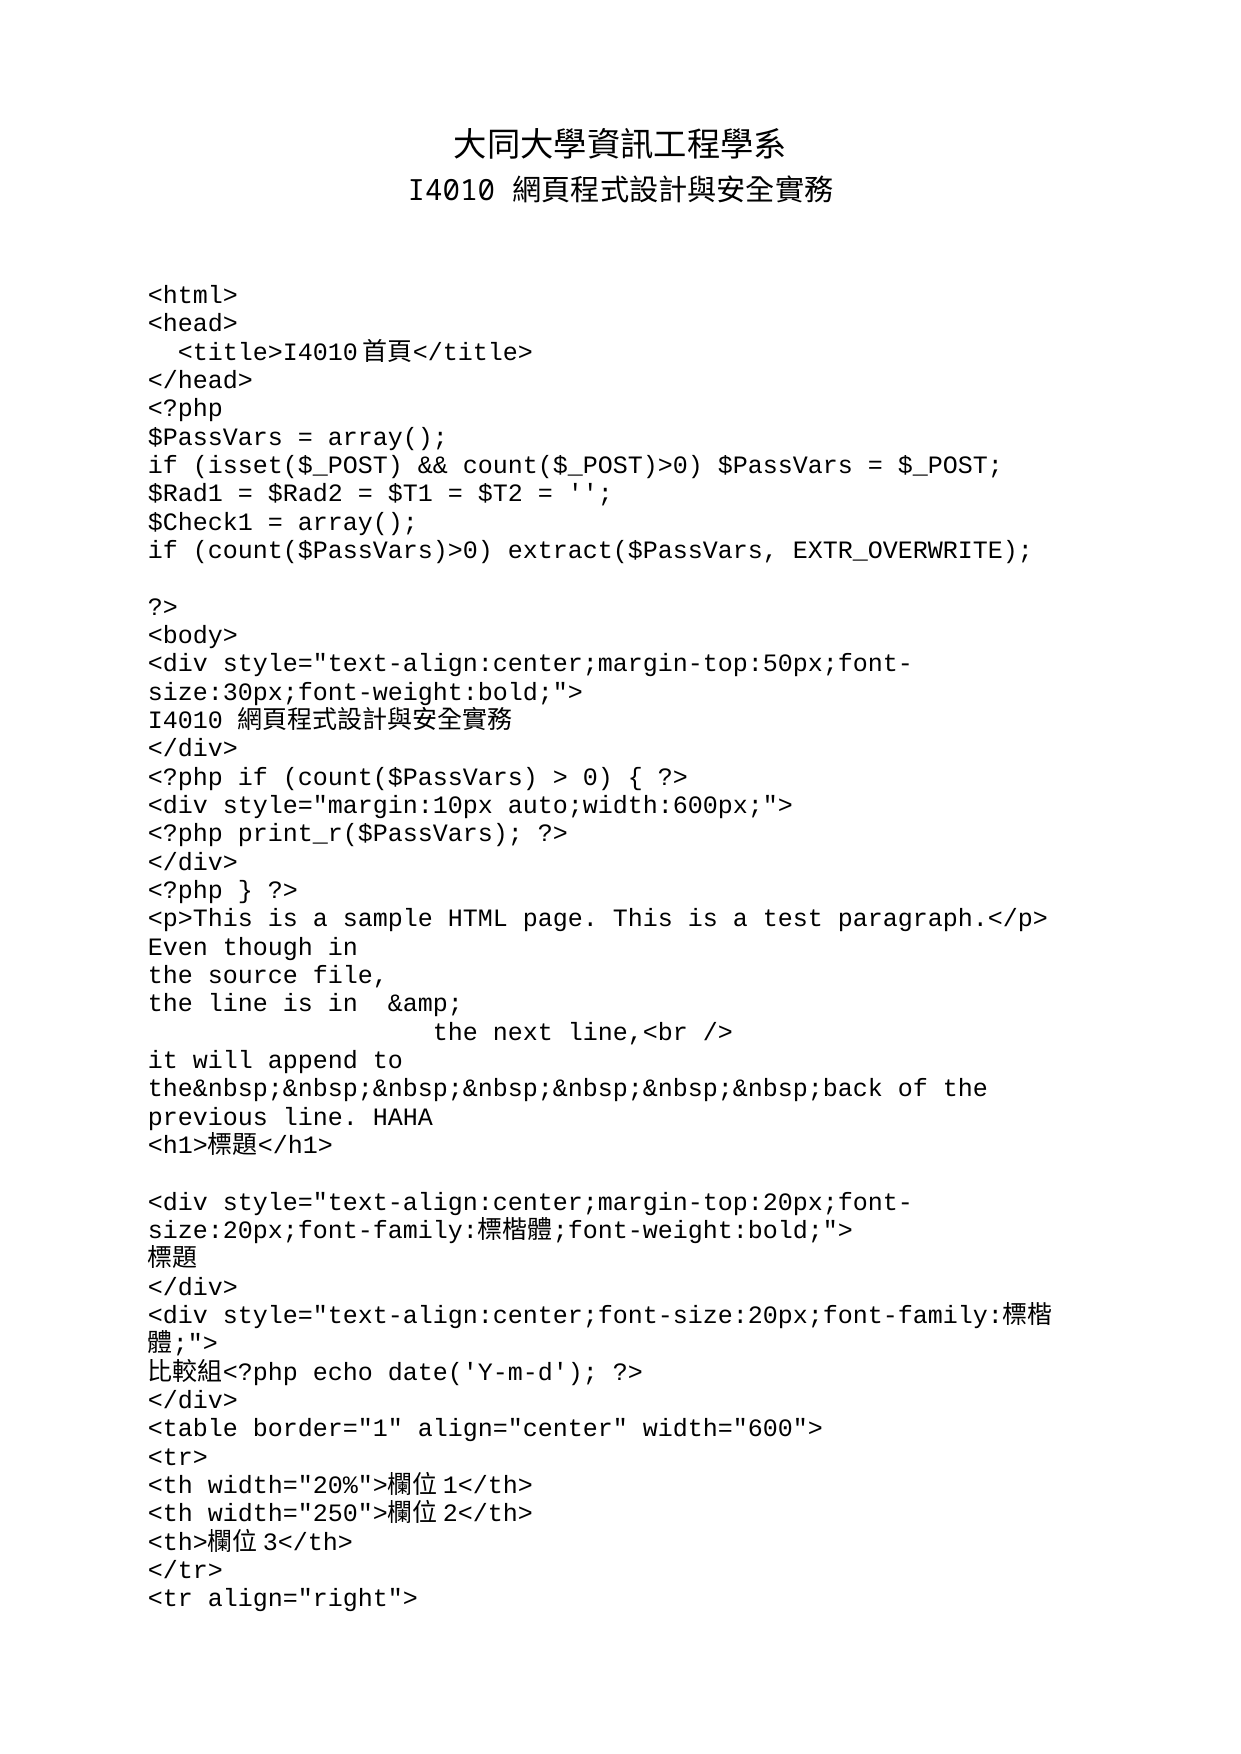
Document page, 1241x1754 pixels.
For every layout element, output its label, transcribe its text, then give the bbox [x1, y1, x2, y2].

text <table border="1" align="center" width="600"> <tr> <th width="20%">欄位1</th> <th width="250">欄位2</th> <th>欄位3</th> </tr> <tr align="right"> [148, 1416, 1093, 1614]
text I4010 網頁程式設計與安全實務 [148, 166, 1093, 209]
text $Rad1 = $Rad2 = $T1 = $T2 = ''; [148, 481, 1093, 509]
text </div> [148, 849, 1093, 877]
text <div style="margin:10px auto;width:600px;"> [148, 792, 1093, 821]
text <html> <head> <title>I4010首頁</title> </head> [148, 282, 1093, 396]
text <?php [148, 396, 1093, 424]
text if (isset($_POST) && count($_POST)>0) $PassVars = $_POST; [148, 452, 1093, 481]
text $Check1 = array(); [148, 509, 1093, 537]
text <?php if (count($PassVars) > 0) { ?> [148, 764, 1093, 792]
text <?php } ?> <p>This is a sample HTML page. This is a test paragraph.</p> Even though in the source file, the line is in &amp; the next line,<br /> it will append to the&nbsp;&nbsp;&nbsp;&nbsp;&nbsp;&nbsp;&nbsp;back of the previous line. HAHA <h1>標題</h1> <div style="text-align:center;margin-top:20px;font-size:20px;font-family:標楷體;font-weight:bold;"> 標題 </div> <div style="text-align:center;font-size:20px;font-family:標楷體;"> 比較組<?php echo date('Y-m-d'); ?> </div> [148, 877, 1093, 1416]
text 大同大學資訊工程學系 [148, 118, 1093, 166]
text $PassVars = array(); [148, 424, 1093, 452]
text ?> <body> <div style="text-align:center;margin-top:50px;font-size:30px;font-weight:bold;"> I4010 網頁程式設計與安全實務 </div> [148, 594, 1093, 764]
text <?php print_r($PassVars); ?> [148, 821, 1093, 849]
text if (count($PassVars)>0) extract($PassVars, EXTR_OVERWRITE); [148, 537, 1093, 566]
